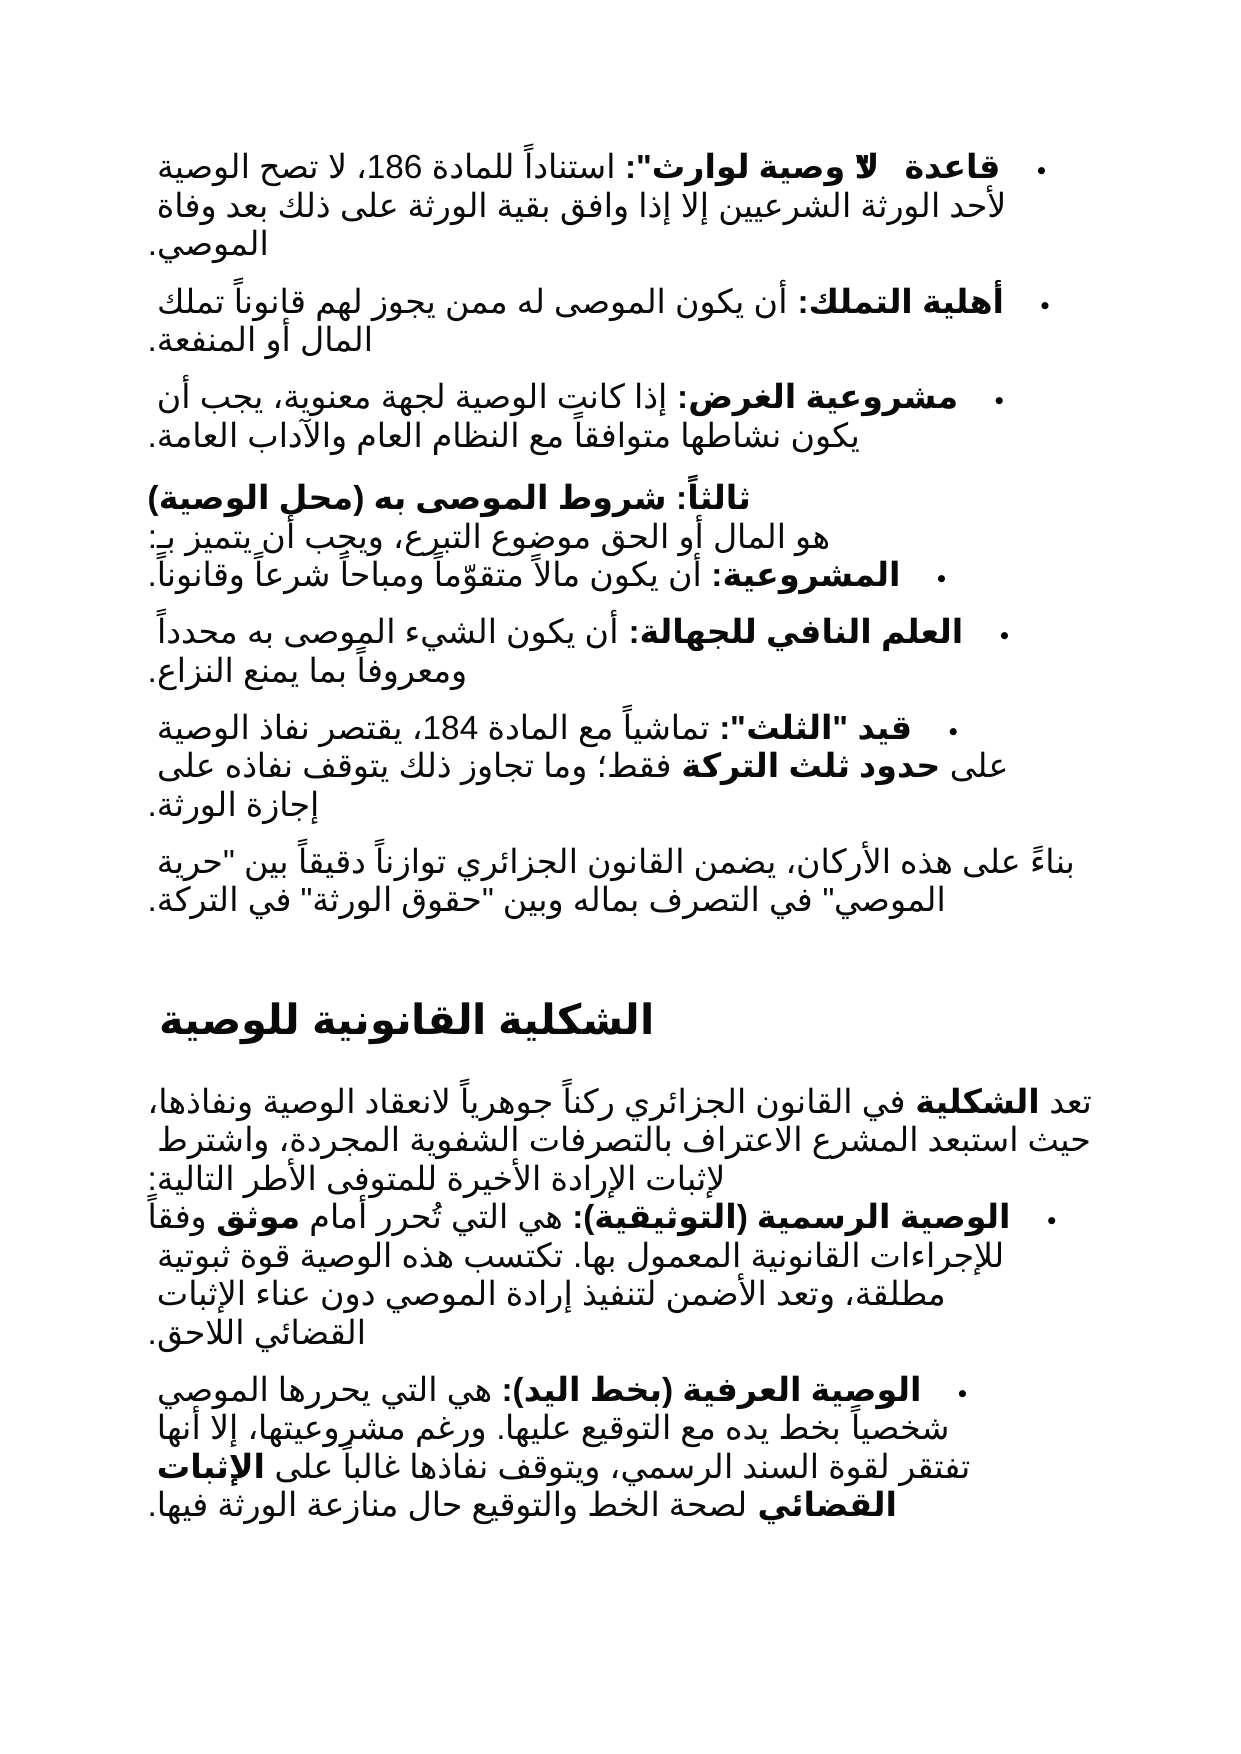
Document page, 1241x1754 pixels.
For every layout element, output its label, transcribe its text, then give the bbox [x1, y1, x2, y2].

text بناءً على هذه الأركان، يضمن القانون الجزائري توازناً دقيقاً بين "حرية الموصي" في التصرف بماله وبين "حقوق الورثة" في التركة. [148, 842, 1093, 919]
text هو المال أو الحق موضوع التبرع، ويجب أن يتميز بـ: [148, 517, 1093, 555]
text ثالثاً: شروط الموصى به (محل الوصية) [148, 473, 1093, 517]
list المشروعية: أن يكون مالاً متقوّماً ومباحاً شرعاً وقانوناً. [148, 555, 1055, 593]
list مشروعية الغرض: إذا كانت الوصية لجهة معنوية، يجب أن يكون نشاطها متوافقاً مع النظام العام والآداب العامة. [148, 377, 1055, 454]
list أهلية التملك: أن يكون الموصى له ممن يجوز لهم قانوناً تملك المال أو المنفعة. [148, 282, 1055, 358]
list قاعدة "لا وصية لوارث": استناداً للمادة 186، لا تصح الوصية لأحد الورثة الشرعيين إلا إذا وافق بقية الورثة على ذلك بعد وفاة الموصي. [148, 148, 1055, 263]
list قيد "الثلث": تماشياً مع المادة 184، يقتصر نفاذ الوصية على حدود ثلث التركة فقط؛ وما تجاوز ذلك يتوقف نفاذه على إجازة الورثة. [148, 708, 1055, 823]
list العلم النافي للجهالة: أن يكون الشيء الموصى به محدداً ومعروفاً بما يمنع النزاع. [148, 612, 1055, 689]
text الشكلية القانونية للوصية [148, 996, 1093, 1044]
text تعد الشكلية في القانون الجزائري ركناً جوهرياً لانعقاد الوصية ونفاذها، حيث استبعد المشرع الاعتراف بالتصرفات الشفوية المجردة، واشترط لإثبات الإرادة الأخيرة للمتوفى الأطر التالية: [148, 1082, 1093, 1197]
list الوصية العرفية (بخط اليد): هي التي يحررها الموصي شخصياً بخط يده مع التوقيع عليها. ورغم مشروعيتها، إلا أنها تفتقر لقوة السند الرسمي، ويتوقف نفاذها غالباً على الإثبات القضائي لصحة الخط والتوقيع حال منازعة الورثة فيها. [148, 1370, 1055, 1524]
list الوصية الرسمية (التوثيقية): هي التي تُحرر أمام موثق وفقاً للإجراءات القانونية المعمول بها. تكتسب هذه الوصية قوة ثبوتية مطلقة، وتعد الأضمن لتنفيذ إرادة الموصي دون عناء الإثبات القضائي اللاحق. [148, 1197, 1055, 1351]
